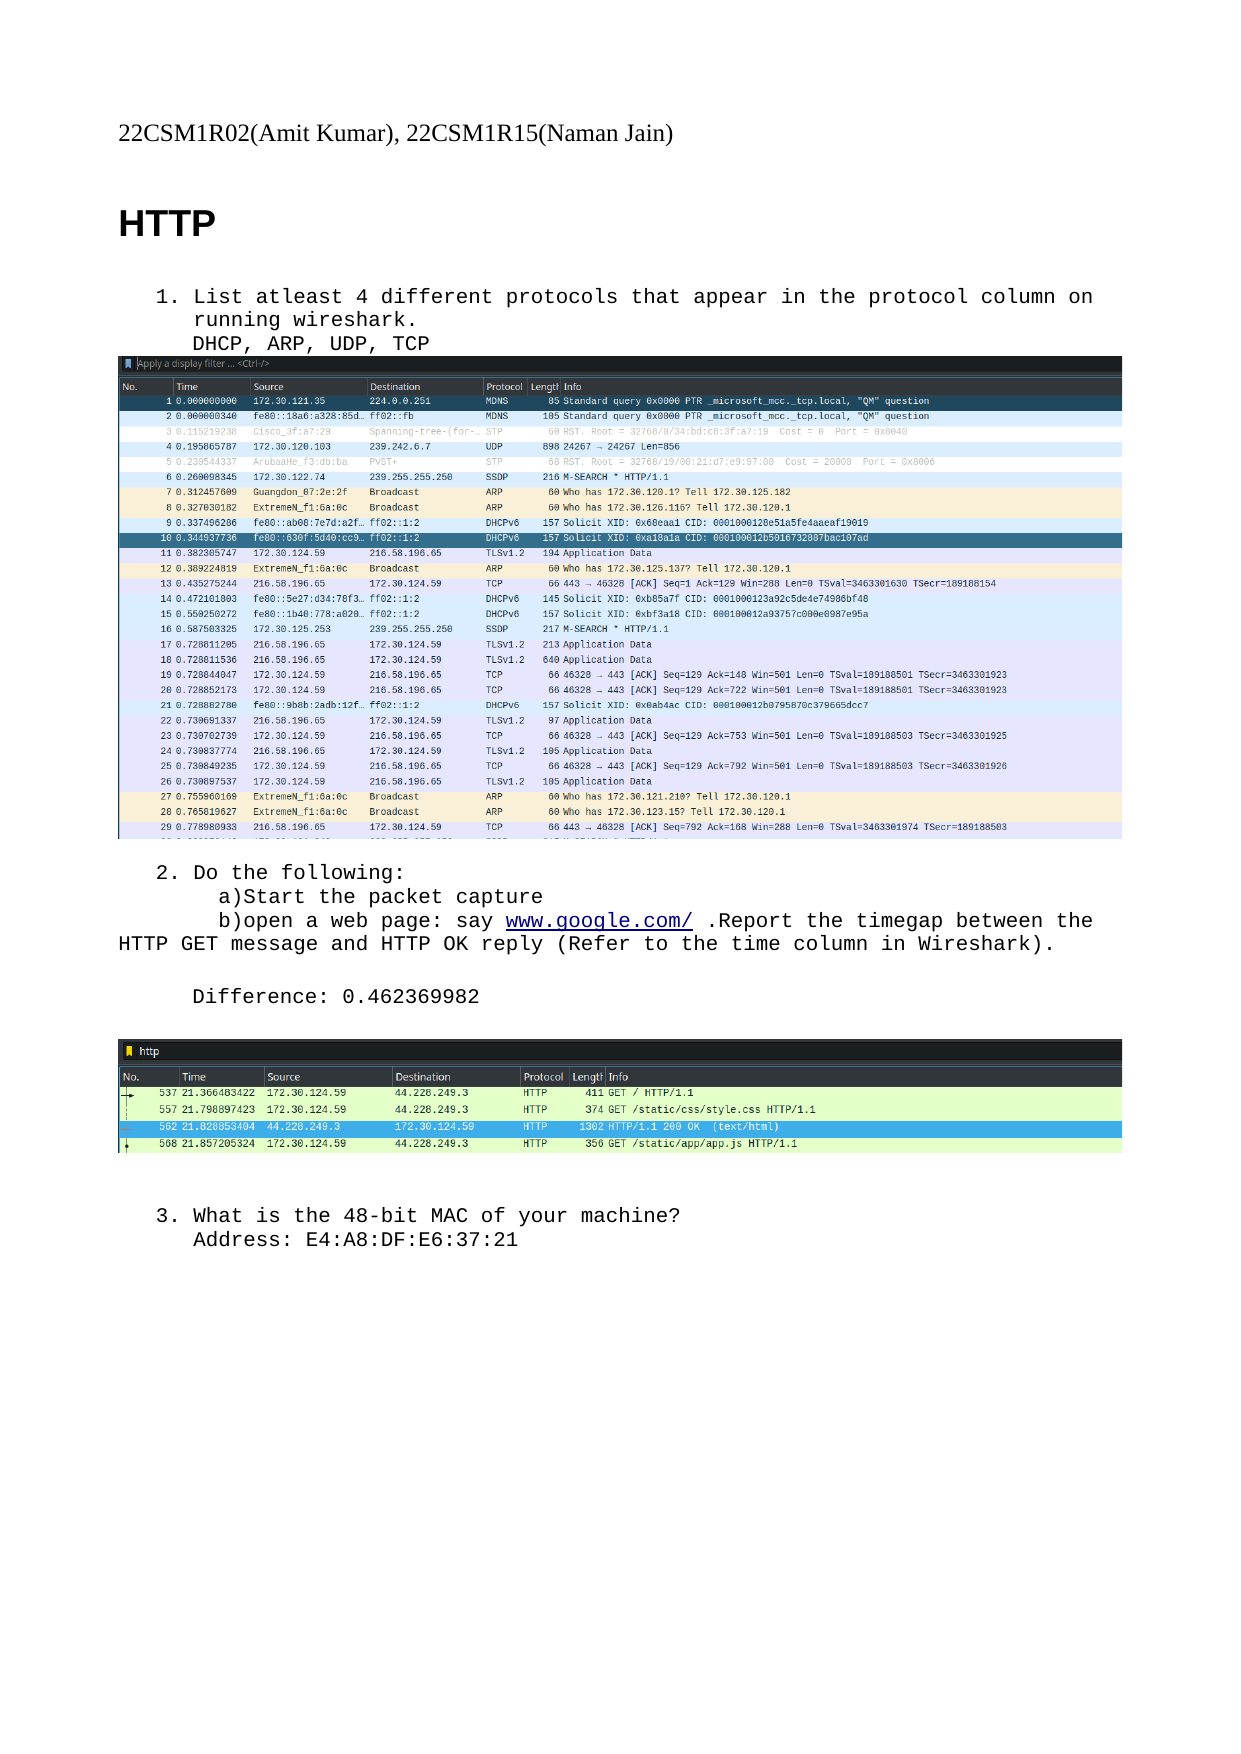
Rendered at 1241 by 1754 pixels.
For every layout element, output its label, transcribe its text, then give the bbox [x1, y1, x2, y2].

list What is the 48-bit MAC of your machine? [156, 1205, 1122, 1229]
picture [118, 356, 1123, 839]
picture [118, 1039, 1123, 1153]
text DHCP, ARP, UDP, TCP [118, 333, 1122, 356]
text a)Start the packet capture [118, 886, 1122, 910]
text b)open a web page: say www.google.com/ .Report the timegap between the HTTP GET message and HTTP OK reply (Refer to the time column in Wireshark). [118, 910, 1122, 957]
list Address: E4:A8:DF:E6:37:21 [156, 1229, 1122, 1253]
list List atleast 4 different protocols that appear in the protocol column on running wireshark. [156, 286, 1122, 333]
text Difference: 0.462369982 [118, 986, 1122, 1010]
list Do the following: [156, 862, 1122, 886]
subtitle HTTP [118, 201, 1122, 244]
